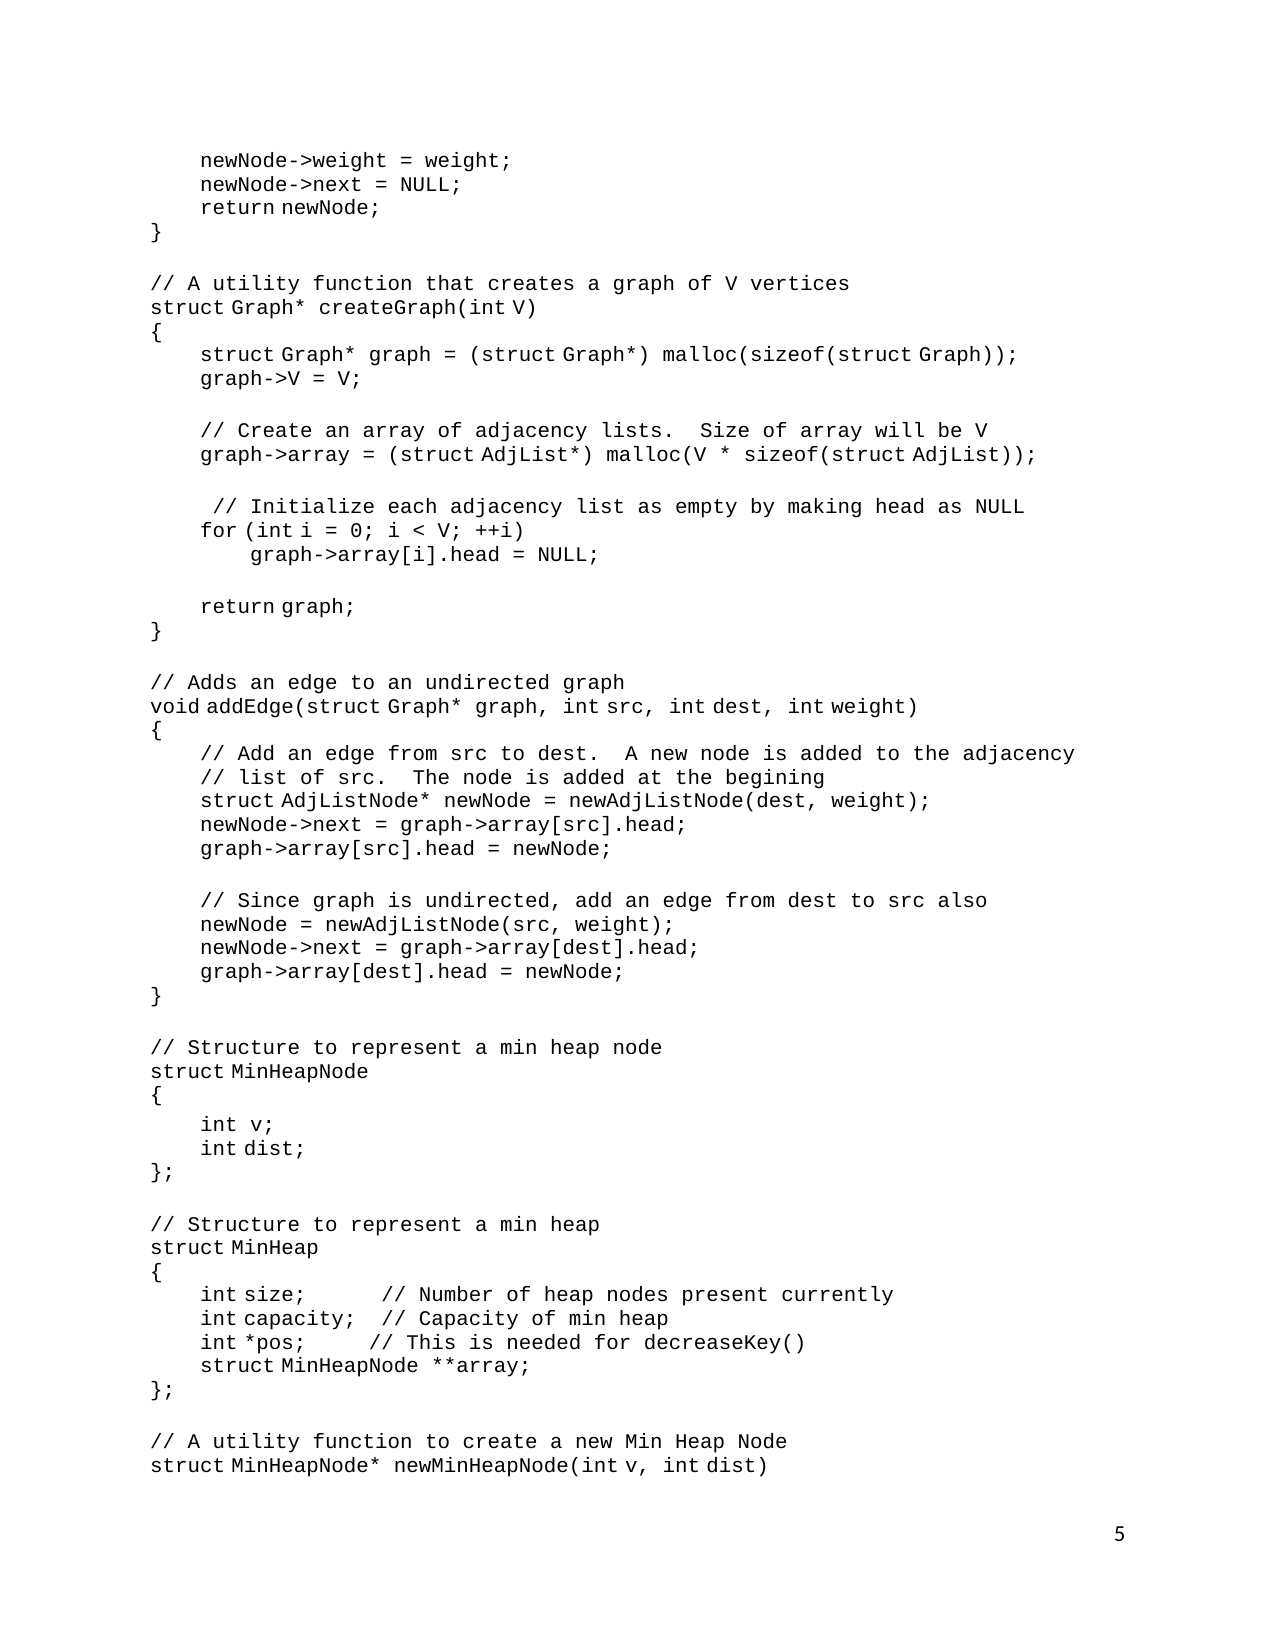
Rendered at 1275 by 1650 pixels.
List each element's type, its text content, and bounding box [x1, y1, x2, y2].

text { [150, 1261, 1125, 1284]
text graph->array[src].head = newNode; [150, 838, 1125, 861]
text newNode->next = graph->array[src].head; [150, 814, 1125, 838]
text // Adds an edge to an undirected graph [150, 672, 1125, 696]
text { [150, 719, 1125, 743]
text // Initialize each adjacency list as empty by making head as NULL [150, 496, 1125, 520]
text // Structure to represent a min heap node [150, 1037, 1125, 1061]
text // Add an edge from src to dest. A new node is added to the adjacency [150, 743, 1125, 767]
text graph->array = (struct AdjList*) malloc(V * sizeof(struct AdjList)); [150, 444, 1125, 468]
text newNode->next = NULL; [150, 174, 1125, 197]
text int *pos; // This is needed for decreaseKey() [150, 1332, 1125, 1355]
text { [150, 1084, 1125, 1108]
text struct Graph* graph = (struct Graph*) malloc(sizeof(struct Graph)); [150, 344, 1125, 368]
text struct MinHeapNode* newMinHeapNode(int v, int dist) [150, 1455, 1125, 1479]
text struct AdjListNode* newNode = newAdjListNode(dest, weight); [150, 790, 1125, 814]
text } [150, 984, 1125, 1008]
text { [150, 321, 1125, 344]
text struct MinHeapNode **array; [150, 1355, 1125, 1379]
text graph->array[dest].head = newNode; [150, 961, 1125, 984]
text } [150, 620, 1125, 643]
text return graph; [150, 596, 1125, 620]
text graph->V = V; [150, 368, 1125, 392]
text // Since graph is undirected, add an edge from dest to src also [150, 890, 1125, 914]
text int capacity; // Capacity of min heap [150, 1308, 1125, 1332]
text // Create an array of adjacency lists. Size of array will be V [150, 420, 1125, 444]
text }; [150, 1379, 1125, 1403]
text graph->array[i].head = NULL; [150, 544, 1125, 567]
text int v; [150, 1108, 1125, 1137]
text // A utility function to create a new Min Heap Node [150, 1431, 1125, 1455]
text struct MinHeapNode [150, 1061, 1125, 1084]
text // A utility function that creates a graph of V vertices [150, 273, 1125, 297]
text newNode->next = graph->array[dest].head; [150, 937, 1125, 961]
text struct Graph* createGraph(int V) [150, 297, 1125, 321]
text // list of src. The node is added at the begining [150, 767, 1125, 790]
text void addEdge(struct Graph* graph, int src, int dest, int weight) [150, 696, 1125, 719]
text }; [150, 1161, 1125, 1185]
text newNode->weight = weight; [150, 150, 1125, 174]
text } [150, 221, 1125, 244]
text struct MinHeap [150, 1237, 1125, 1261]
text // Structure to represent a min heap [150, 1213, 1125, 1237]
text return newNode; [150, 197, 1125, 221]
text int size; // Number of heap nodes present currently [150, 1284, 1125, 1308]
text int dist; [150, 1137, 1125, 1161]
text newNode = newAdjListNode(src, weight); [150, 914, 1125, 937]
text for (int i = 0; i < V; ++i) [150, 520, 1125, 544]
